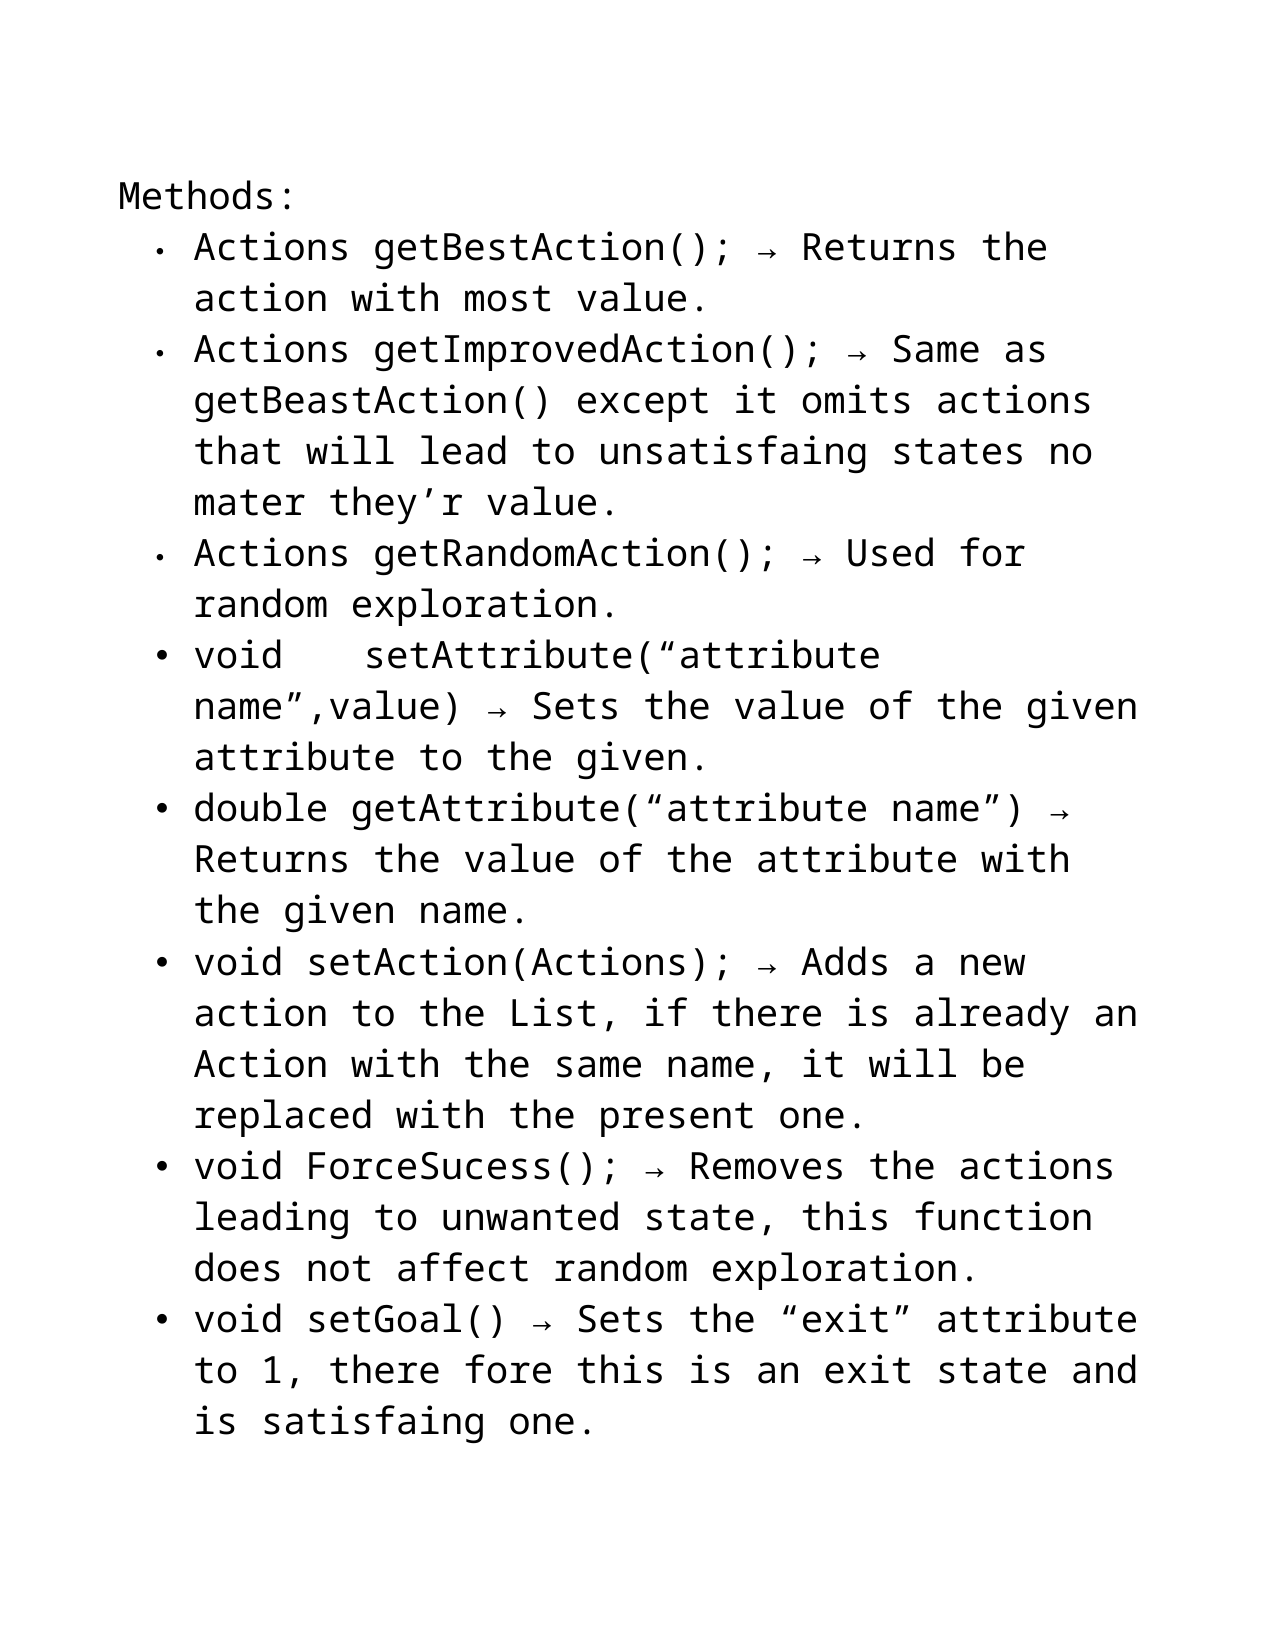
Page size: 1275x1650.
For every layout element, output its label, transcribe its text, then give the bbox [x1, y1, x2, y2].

list void setGoal() → Sets the “exit” attribute to 1, there fore this is an exit state and is satisfaing one. [156, 1292, 1157, 1445]
list Actions getBestAction(); → Returns the action with most value. [156, 220, 1157, 322]
list Actions getRandomAction(); → Used for random exploration. [156, 526, 1157, 628]
list void ForceSucess(); → Removes the actions leading to unwanted state, this function does not affect random exploration. [156, 1139, 1157, 1292]
list void setAttribute(“attribute name”,value) → Sets the value of the given attribute to the given. [156, 628, 1157, 782]
list void setAction(Actions); → Adds a new action to the List, if there is already an Action with the same name, it will be replaced with the present one. [156, 935, 1157, 1139]
list Actions getImprovedAction(); → Same as getBeastAction() except it omits actions that will lead to unsatisfaing states no mater they’r value. [156, 322, 1157, 526]
list double getAttribute(“attribute name”) → Returns the value of the attribute with the given name. [156, 782, 1157, 935]
text Methods: [118, 169, 1157, 220]
